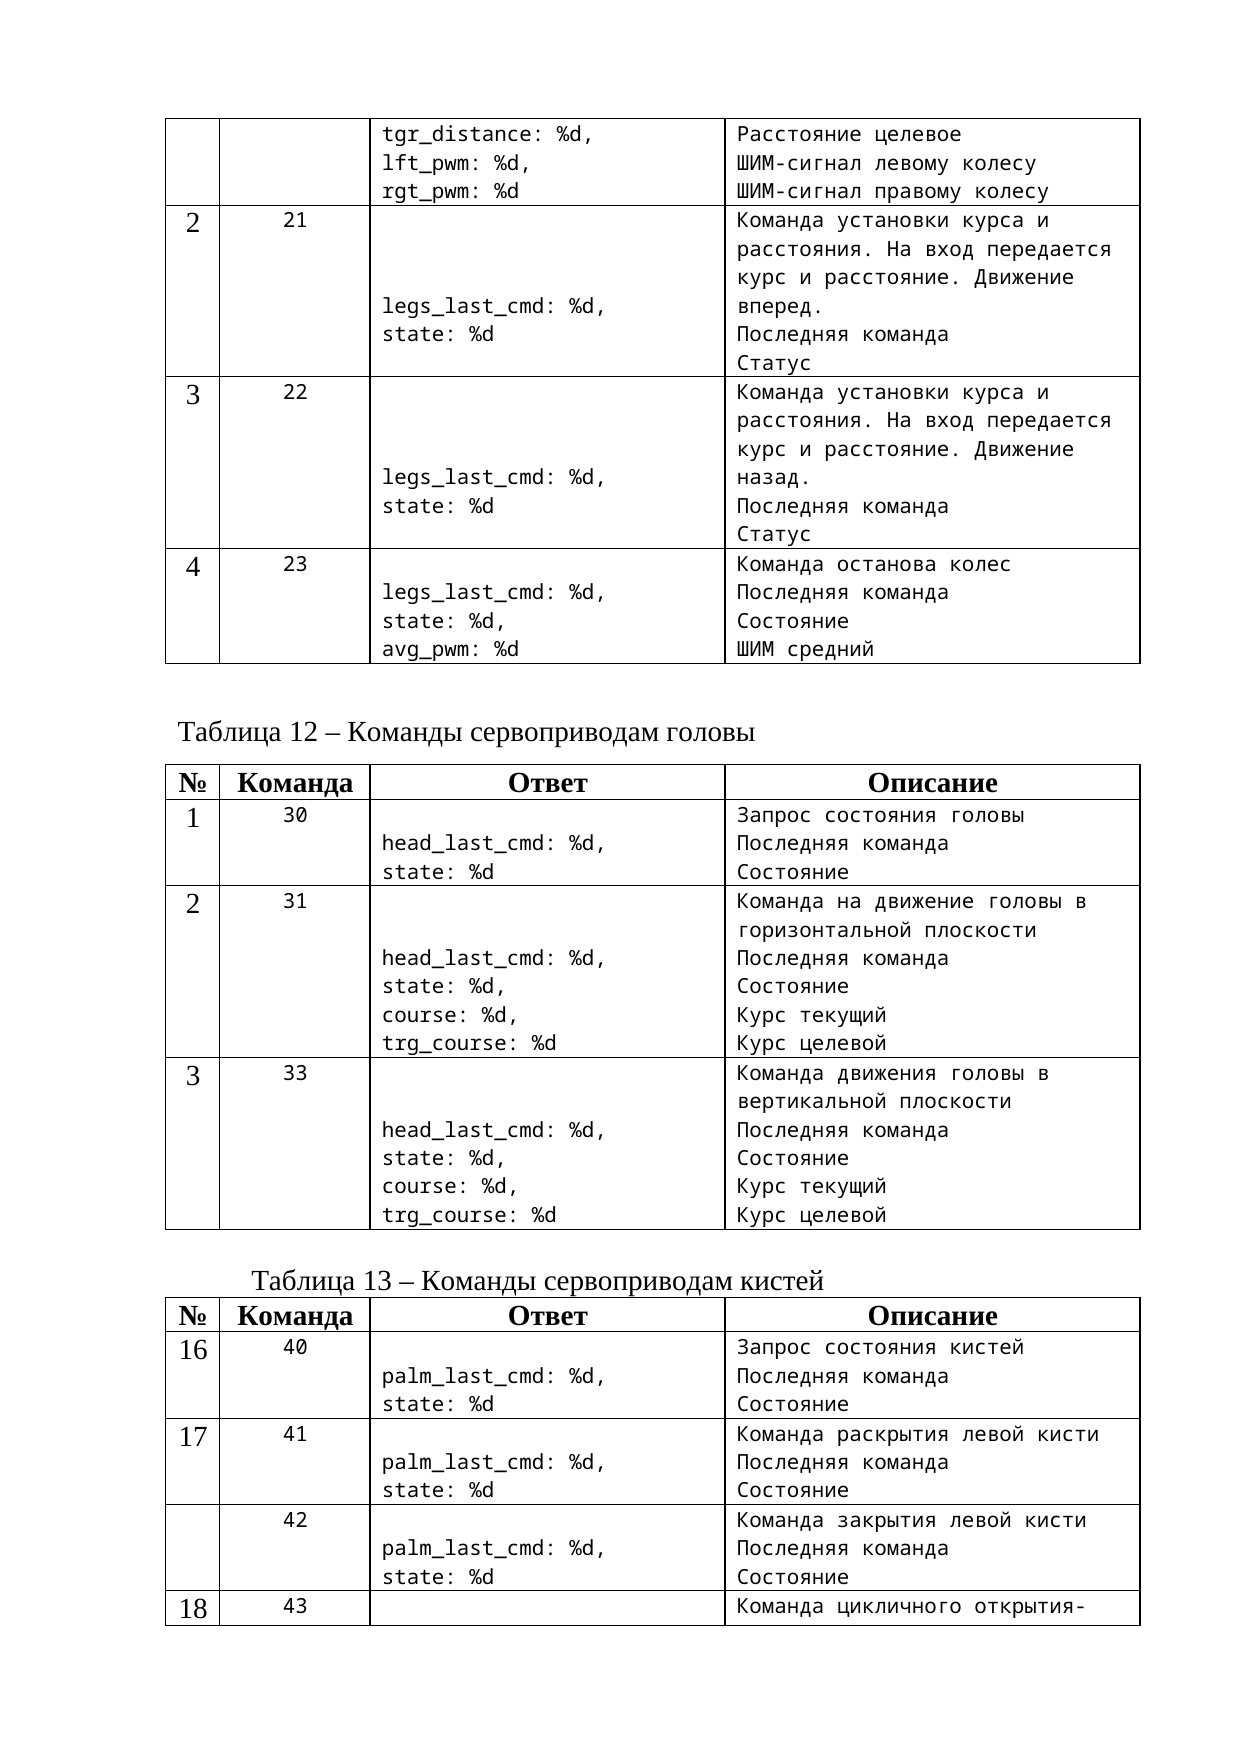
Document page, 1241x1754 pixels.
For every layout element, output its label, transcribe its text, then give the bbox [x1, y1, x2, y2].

table_cell tgr_distance: %d, lft_pwm: %d, rgt_pwm: %d [371, 119, 724, 204]
table_cell 1 [166, 800, 219, 885]
table_cell palm_last_cmd: %d, state: %d [371, 1505, 724, 1590]
table_cell palm_last_cmd: %d, state: %d [371, 1419, 724, 1504]
table_cell 31 [220, 886, 369, 1057]
table_cell 17 [166, 1419, 219, 1504]
table_cell 30 [220, 800, 369, 885]
table_cell 21 [220, 206, 369, 376]
table_header Описание [726, 1298, 1139, 1331]
table_cell 41 [220, 1419, 369, 1504]
table_cell Команда на движение головы в горизонтальной плоскости Последняя команда Состояние Курс текущий Курс целевой [726, 886, 1139, 1057]
table_header Описание [726, 765, 1139, 799]
table_cell 4 [166, 549, 219, 663]
table_cell 42 [220, 1505, 369, 1590]
table_cell legs_last_cmd: %d, state: %d, avg_pwm: %d [371, 549, 724, 663]
table_cell 2 [166, 886, 219, 1057]
table_cell 22 [220, 377, 369, 548]
table_cell Команда цикличного открытия- [726, 1591, 1139, 1625]
table_cell Команда установки курса и расстояния. На вход передается курс и расстояние. Движение вперед. Последняя команда Статус [726, 206, 1139, 376]
table_cell legs_last_cmd: %d, state: %d [371, 206, 724, 376]
table_cell [371, 1591, 724, 1625]
table_cell palm_last_cmd: %d, state: %d [371, 1332, 724, 1418]
table_cell [166, 119, 219, 204]
table_cell 23 [220, 549, 369, 663]
table_cell Расстояние целевое ШИМ-сигнал левому колесу ШИМ-сигнал правому колесу [726, 119, 1139, 204]
table_cell Команда установки курса и расстояния. На вход передается курс и расстояние. Движение назад. Последняя команда Статус [726, 377, 1139, 548]
table_cell head_last_cmd: %d, state: %d [371, 800, 724, 885]
table_cell 2 [166, 206, 219, 376]
table_header Команда [220, 1298, 369, 1331]
table_cell [166, 1505, 219, 1590]
table_cell legs_last_cmd: %d, state: %d [371, 377, 724, 548]
text Таблица 13 – Команды сервоприводам кистей [177, 1263, 1152, 1297]
table_cell head_last_cmd: %d, state: %d, course: %d, trg_course: %d [371, 1058, 724, 1228]
table_cell Команда раскрытия левой кисти Последняя команда Состояние [726, 1419, 1139, 1504]
table_cell 18 [166, 1591, 219, 1625]
table_cell 40 [220, 1332, 369, 1418]
table_header № [166, 765, 219, 799]
table_cell Запрос состояния кистей Последняя команда Состояние [726, 1332, 1139, 1418]
table_cell Команда закрытия левой кисти Последняя команда Состояние [726, 1505, 1139, 1590]
table_cell 3 [166, 377, 219, 548]
table_cell Команда останова колес Последняя команда Состояние ШИМ средний [726, 549, 1139, 663]
table_cell [220, 119, 369, 204]
table_cell head_last_cmd: %d, state: %d, course: %d, trg_course: %d [371, 886, 724, 1057]
table_cell Запрос состояния головы Последняя команда Состояние [726, 800, 1139, 885]
text Таблица 12 – Команды сервоприводам головы [177, 714, 1152, 747]
table_header № [166, 1298, 219, 1331]
table_cell Команда движения головы в вертикальной плоскости Последняя команда Состояние Курс текущий Курс целевой [726, 1058, 1139, 1228]
table_header Команда [220, 765, 369, 799]
table_header Ответ [371, 765, 724, 799]
table_cell 33 [220, 1058, 369, 1228]
table_cell 16 [166, 1332, 219, 1418]
table_cell 43 [220, 1591, 369, 1625]
table_header Ответ [371, 1298, 724, 1331]
table_cell 3 [166, 1058, 219, 1228]
